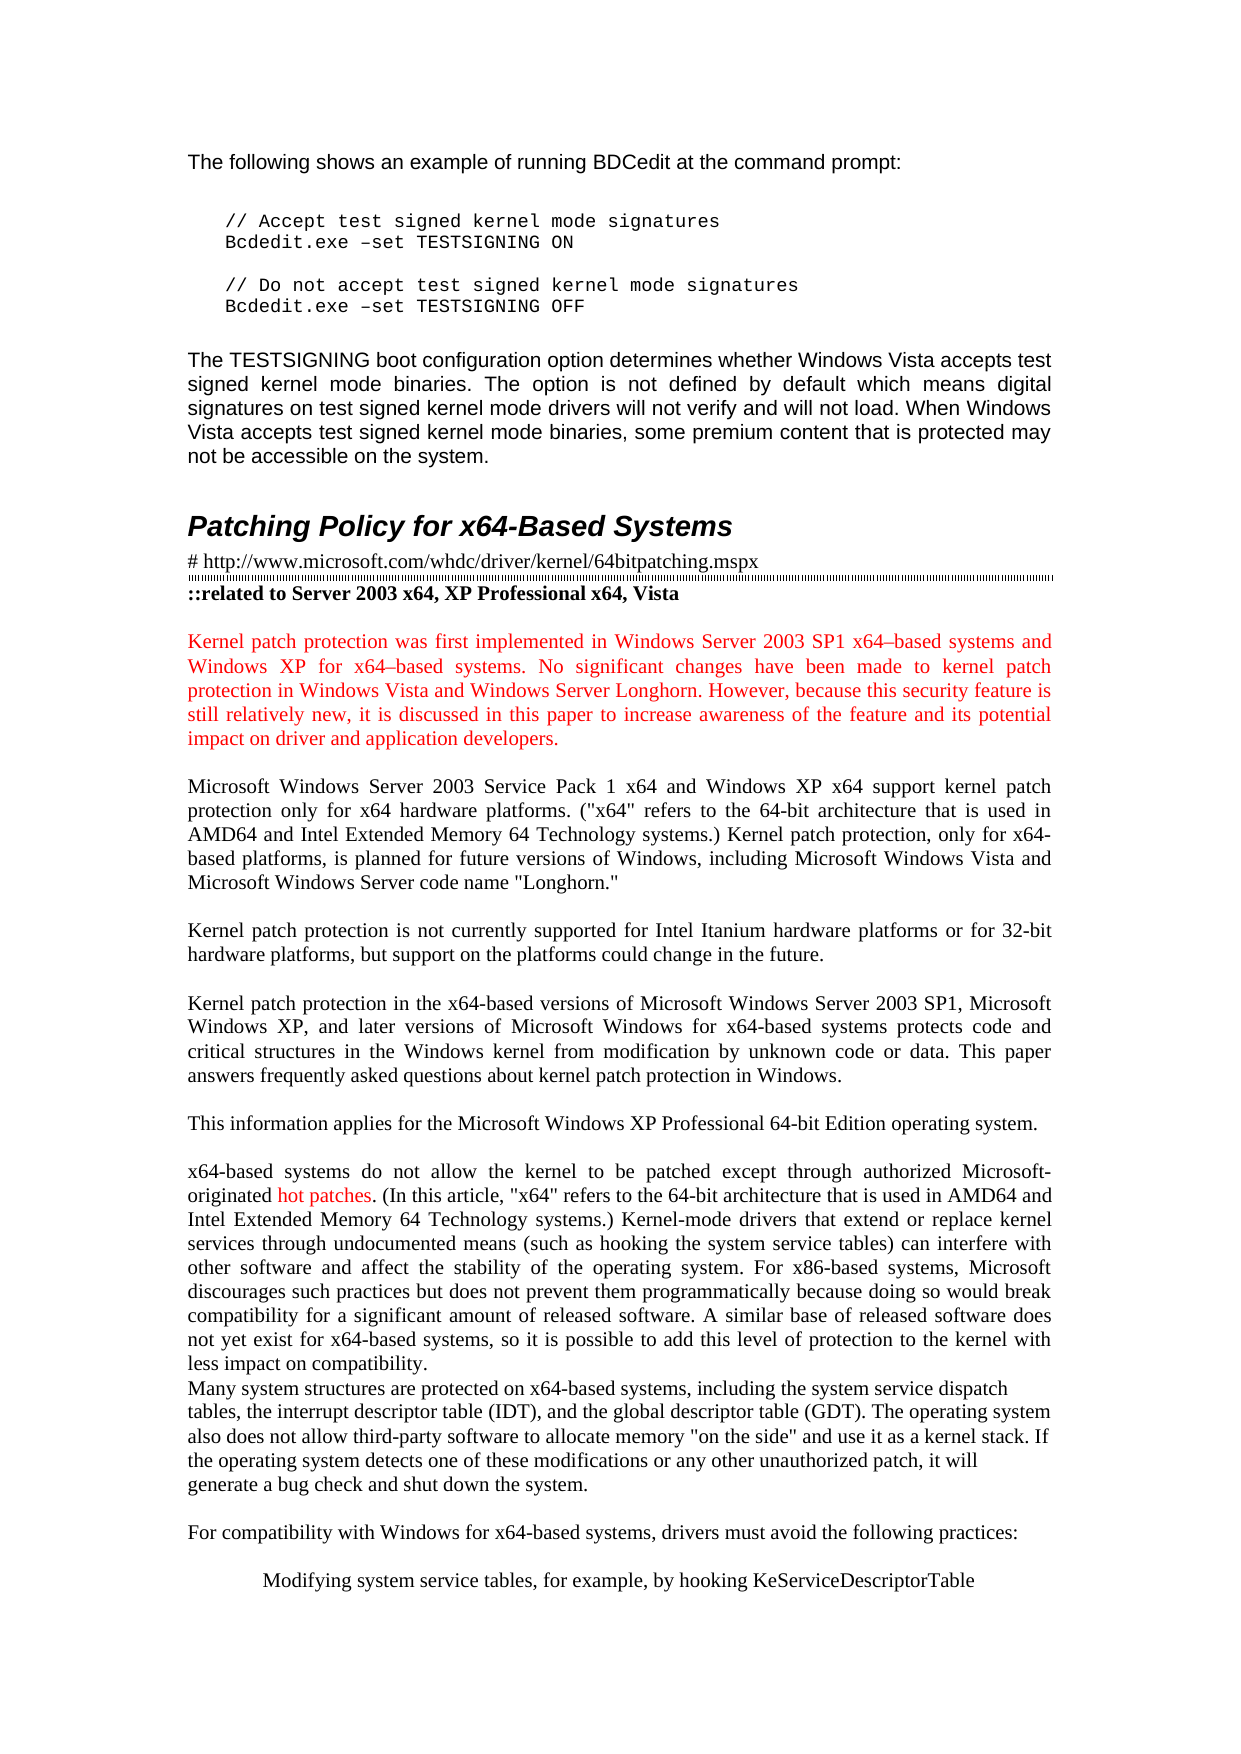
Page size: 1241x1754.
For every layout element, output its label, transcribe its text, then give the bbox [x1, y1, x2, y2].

text x64-based systems do not allow the kernel to be patched except through authorized Microsoft-originated hot patches. (In this article, "x64" refers to the 64-bit architecture that is used in AMD64 and Intel Extended Memory 64 Technology systems.) Kernel-mode drivers that extend or replace kernel services through undocumented means (such as hooking the system service tables) can interfere with other software and affect the stability of the operating system. For x86-based systems, Microsoft discourages such practices but does not prevent them programmatically because doing so would break compatibility for a significant amount of released software. A similar base of released software does not yet exist for x64-based systems, so it is possible to add this level of protection to the kernel with less impact on compatibility. [187, 1159, 1053, 1375]
text Modifying system service tables, for example, by hooking KeServiceDescriptorTable [187, 1568, 1053, 1592]
text Kernel patch protection was first implemented in Windows Server 2003 SP1 x64–based systems and Windows XP for x64–based systems. No significant changes have been made to kernel patch protection in Windows Vista and Windows Server Longhorn. However, because this security feature is still relatively new, it is discussed in this paper to increase awareness of the feature and its potential impact on driver and application developers. [187, 629, 1053, 750]
text // Accept test signed kernel mode signatures [225, 212, 1053, 233]
text Bcdedit.exe –set TESTSIGNING OFF [225, 297, 1053, 318]
text ::related to Server 2003 x64, XP Professional x64, Vista [187, 581, 1053, 605]
text // Do not accept test signed kernel mode signatures [225, 276, 1053, 297]
text For compatibility with Windows for x64-based systems, drivers must avoid the following practices: [187, 1520, 1053, 1544]
text Kernel patch protection is not currently supported for Intel Itanium hardware platforms or for 32-bit hardware platforms, but support on the platforms could change in the future. [187, 918, 1053, 966]
text Many system structures are protected on x64-based systems, including the system service dispatch tables, the interrupt descriptor table (IDT), and the global descriptor table (GDT). The operating system also does not allow third-party software to allocate memory "on the side" and use it as a kernel stack. If the operating system detects one of these modifications or any other unauthorized patch, it will generate a bug check and shut down the system. [187, 1375, 1053, 1496]
subtitle Patching Policy for x64-Based Systems [187, 509, 1053, 543]
text The TESTSIGNING boot configuration option determines whether Windows Vista accepts test signed kernel mode binaries. The option is not defined by default which means digital signatures on test signed kernel mode drivers will not verify and will not load. When Windows Vista accepts test signed kernel mode binaries, some premium content that is protected may not be accessible on the system. [187, 348, 1053, 467]
text # http://www.microsoft.com/whdc/driver/kernel/64bitpatching.mspx [187, 549, 1053, 581]
text The following shows an example of running BDCedit at the command prompt: [187, 150, 1053, 174]
text Bcdedit.exe –set TESTSIGNING ON [225, 233, 1053, 254]
text Kernel patch protection in the x64-based versions of Microsoft Windows Server 2003 SP1, Microsoft Windows XP, and later versions of Microsoft Windows for x64-based systems protects code and critical structures in the Windows kernel from modification by unknown code or data. This paper answers frequently asked questions about kernel patch protection in Windows. [187, 990, 1053, 1087]
text Microsoft Windows Server 2003 Service Pack 1 x64 and Windows XP x64 support kernel patch protection only for x64 hardware platforms. ("x64" refers to the 64-bit architecture that is used in AMD64 and Intel Extended Memory 64 Technology systems.) Kernel patch protection, only for x64-based platforms, is planned for future versions of Windows, including Microsoft Windows Vista and Microsoft Windows Server code name "Longhorn." [187, 774, 1053, 894]
text This information applies for the Microsoft Windows XP Professional 64-bit Edition operating system. [187, 1111, 1053, 1135]
